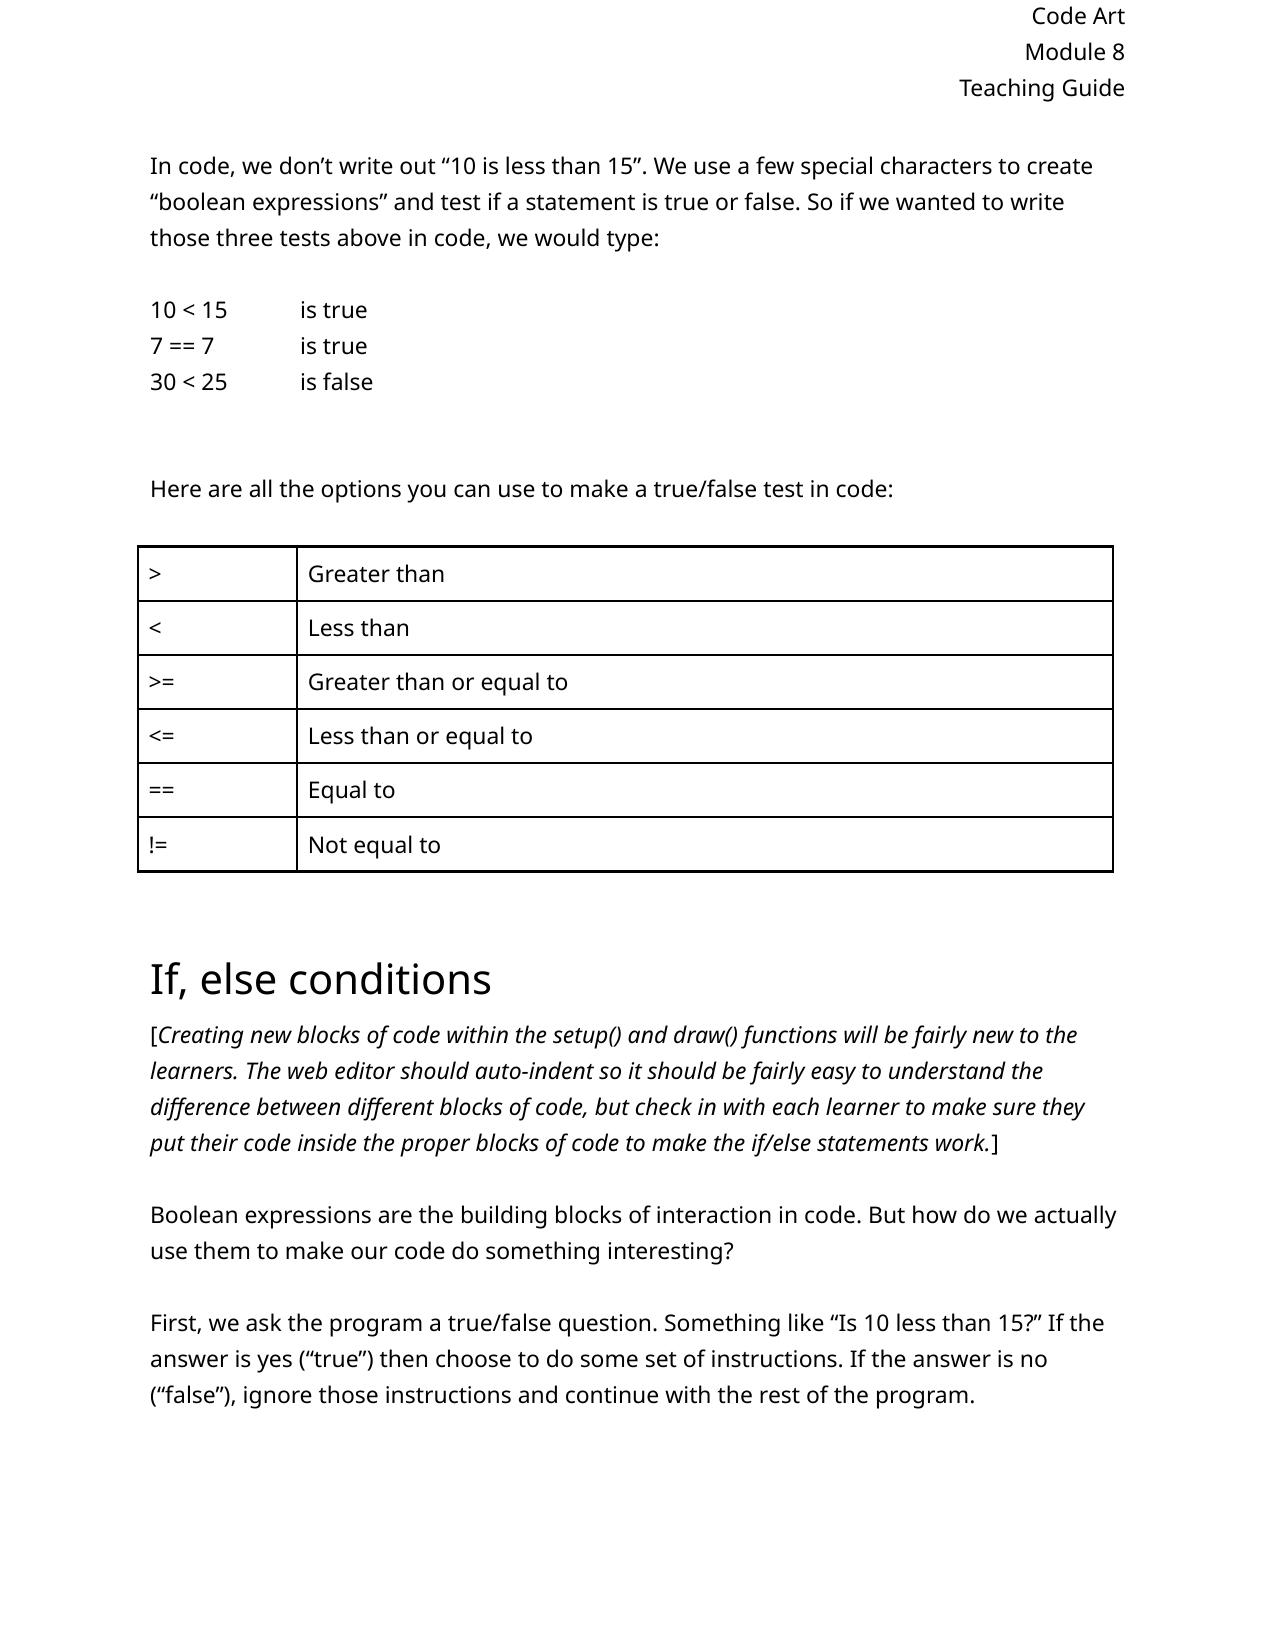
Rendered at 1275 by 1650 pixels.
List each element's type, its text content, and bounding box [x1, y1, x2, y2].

table_cell >= [139, 656, 296, 708]
text [Creating new blocks of code within the setup() and draw() functions will be fairly new to the learners. The web editor should auto-indent so it should be fairly easy to understand the difference between different blocks of code, but check in with each learner to make sure they put their code inside the proper blocks of code to make the if/else statements work.] [150, 1019, 1125, 1158]
table_cell Not equal to [298, 818, 1112, 870]
table_header > [139, 548, 296, 599]
table_cell Equal to [298, 764, 1112, 816]
text 10 < 15 is true [150, 294, 1125, 325]
table_cell == [139, 764, 296, 816]
text First, we ask the program a true/false question. Something like “Is 10 less than 15?” If the answer is yes (“true”) then choose to do some set of instructions. If the answer is no (“false”), ignore those instructions and continue with the rest of the program. [150, 1307, 1125, 1410]
table_cell < [139, 602, 296, 654]
table_cell Less than [298, 602, 1112, 654]
text 30 < 25 is false [150, 366, 1125, 397]
text 7 == 7 is true [150, 330, 1125, 361]
table_cell != [139, 818, 296, 870]
table_header Greater than [298, 548, 1112, 599]
table_cell Greater than or equal to [298, 656, 1112, 708]
table_cell <= [139, 710, 296, 762]
text Boolean expressions are the building blocks of interaction in code. But how do we actually use them to make our code do something interesting? [150, 1199, 1125, 1266]
text In code, we don’t write out “10 is less than 15”. We use a few special characters to create “boolean expressions” and test if a statement is true or false. So if we wanted to write those three tests above in code, we would type: [150, 150, 1125, 253]
text Here are all the options you can use to make a true/false test in code: [150, 473, 1125, 505]
table_cell Less than or equal to [298, 710, 1112, 762]
subtitle If, else conditions [150, 950, 1125, 1007]
